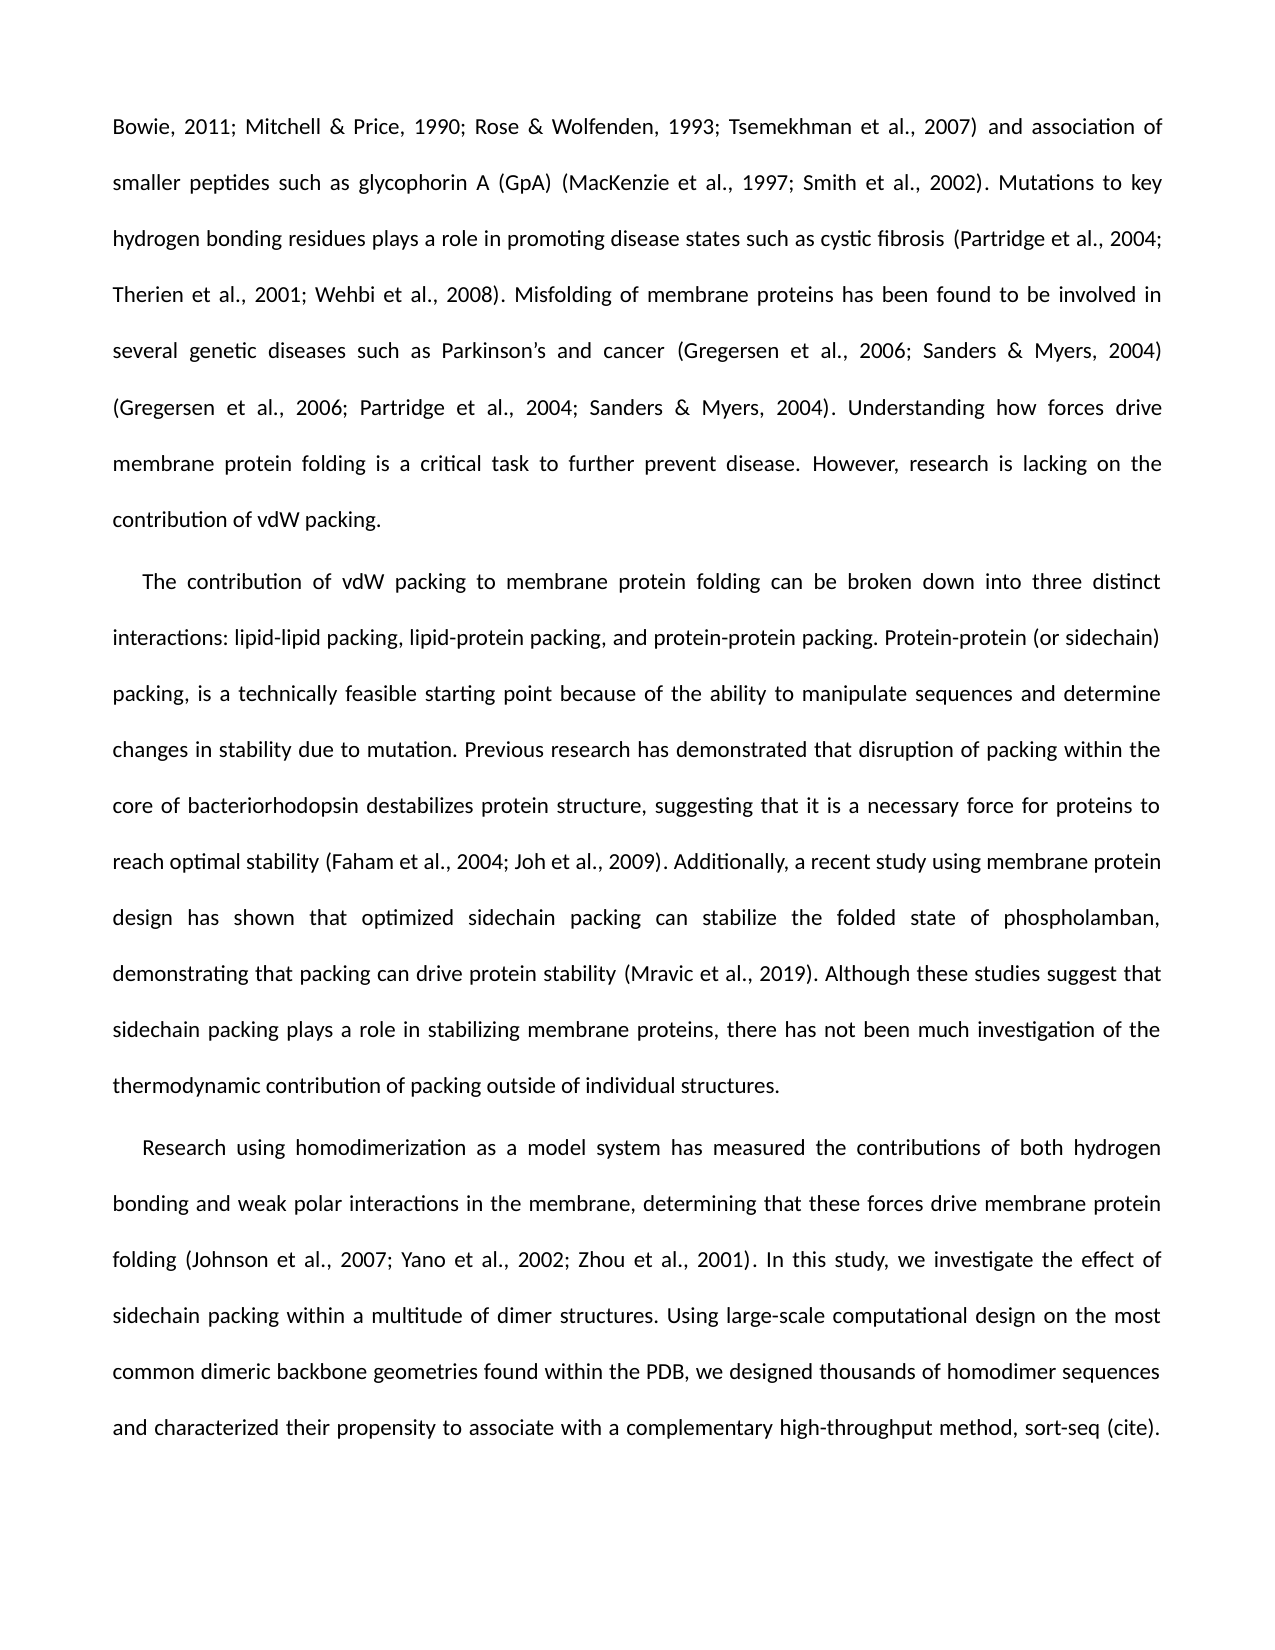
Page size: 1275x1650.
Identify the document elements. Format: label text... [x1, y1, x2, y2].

text The contribution of vdW packing to membrane protein folding can be broken down into three distinct interactions: lipid-lipid packing, lipid-protein packing, and protein-protein packing. Protein-protein (or sidechain) packing, is a technically feasible starting point because of the ability to manipulate sequences and determine changes in stability due to mutation. Previous research has demonstrated that disruption of packing within the core of bacteriorhodopsin destabilizes protein structure, suggesting that it is a necessary force for proteins to reach optimal stability (Faham et al., 2004; Joh et al., 2009). Additionally, a recent study using membrane protein design has shown that optimized sidechain packing can stabilize the folded state of phospholamban, demonstrating that packing can drive protein stability (Mravic et al., 2019). Although these studies suggest that sidechain packing plays a role in stabilizing membrane proteins, there has not been much investigation of the thermodynamic contribution of packing outside of individual structures. [112, 567, 1162, 1099]
text Research using homodimerization as a model system has measured the contributions of both hydrogen bonding and weak polar interactions in the membrane, determining that these forces drive membrane protein folding (Johnson et al., 2007; Yano et al., 2002; Zhou et al., 2001). In this study, we investigate the effect of sidechain packing within a multitude of dimer structures. Using large-scale computational design on the most common dimeric backbone geometries found within the PDB, we designed thousands of homodimer sequences and characterized their propensity to associate with a complementary high-throughput method, sort-seq (cite). [112, 1133, 1162, 1442]
text Bowie, 2011; Mitchell & Price, 1990; Rose & Wolfenden, 1993; Tsemekhman et al., 2007) and association of smaller peptides such as glycophorin A (GpA) (MacKenzie et al., 1997; Smith et al., 2002). Mutations to key hydrogen bonding residues plays a role in promoting disease states such as cystic fibrosis (Partridge et al., 2004; Therien et al., 2001; Wehbi et al., 2008). Misfolding of membrane proteins has been found to be involved in several genetic diseases such as Parkinson’s and cancer (Gregersen et al., 2006; Sanders & Myers, 2004)(Gregersen et al., 2006; Partridge et al., 2004; Sanders & Myers, 2004). Understanding how forces drive membrane protein folding is a critical task to further prevent disease. However, research is lacking on the contribution of vdW packing. [112, 112, 1162, 533]
